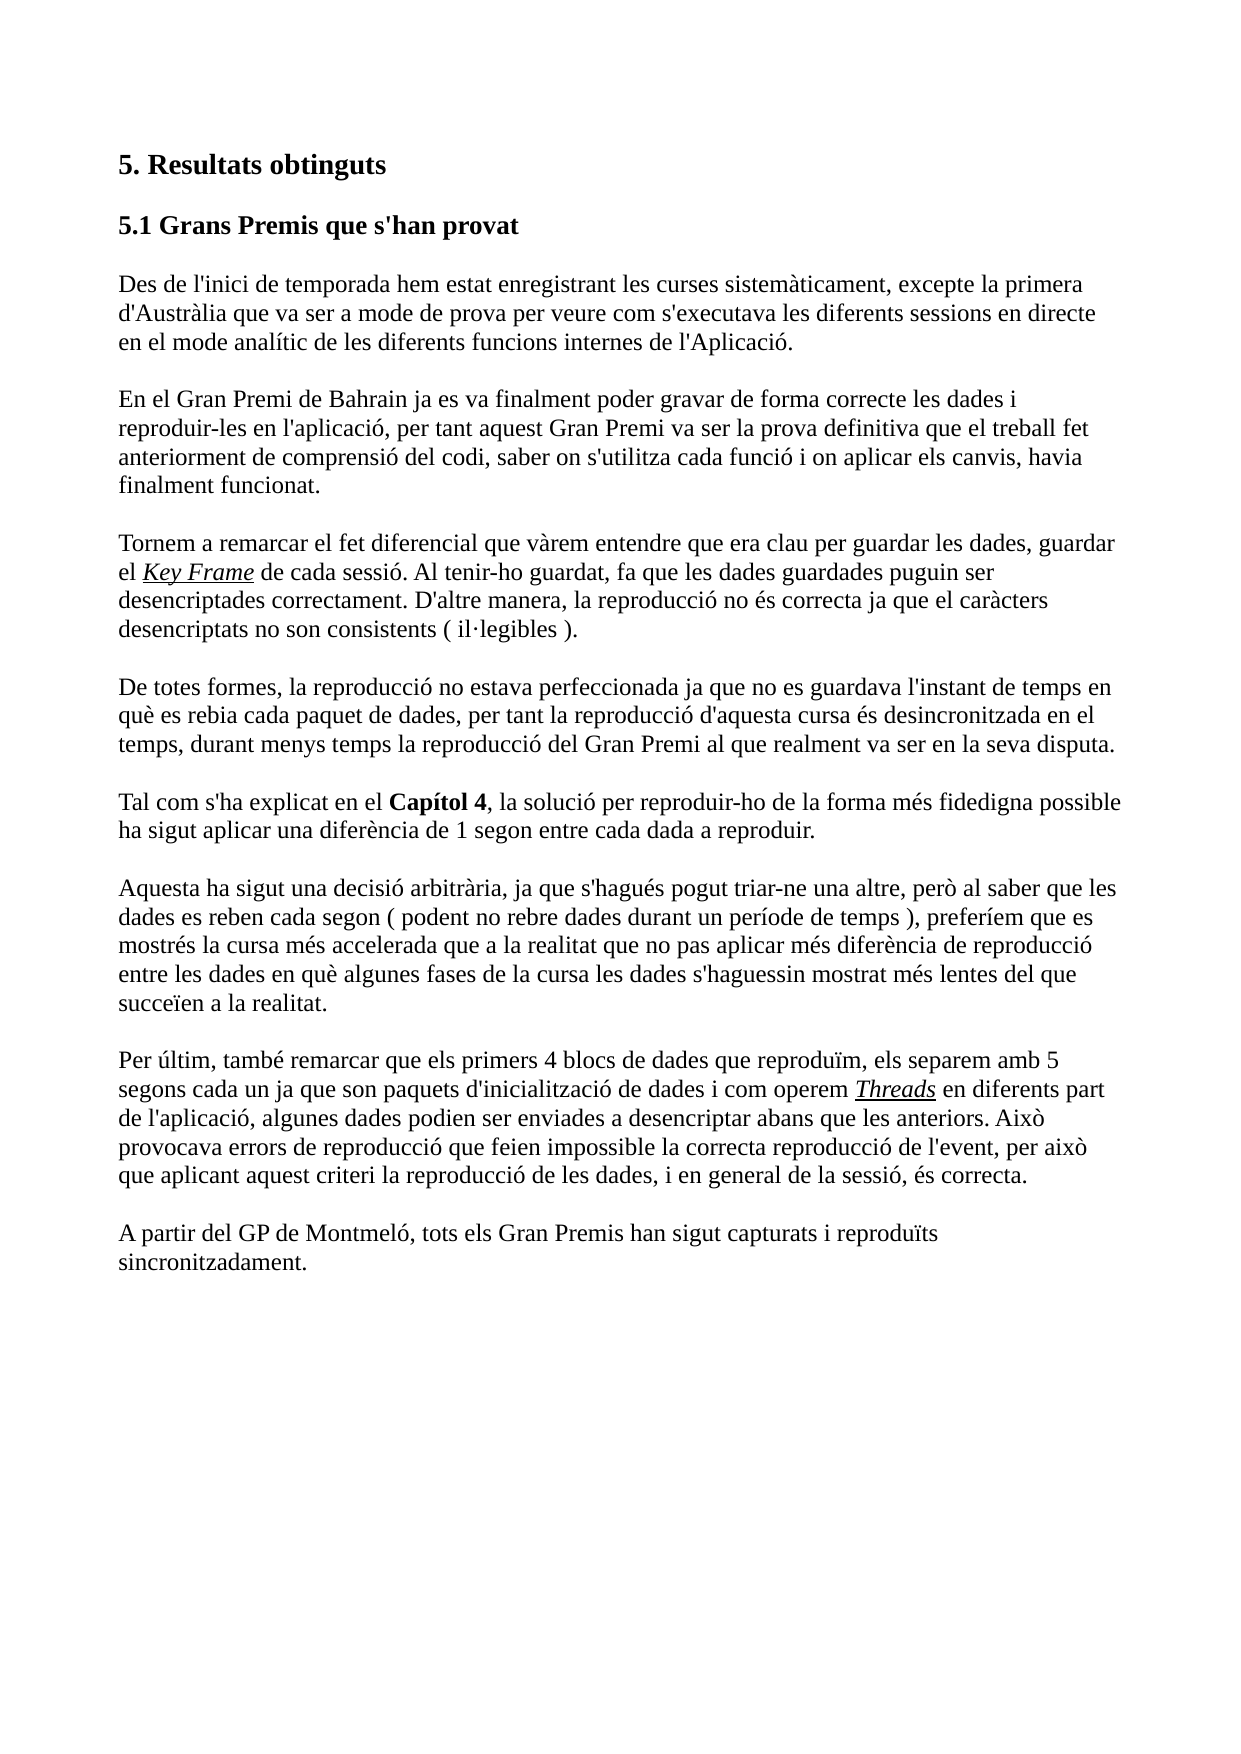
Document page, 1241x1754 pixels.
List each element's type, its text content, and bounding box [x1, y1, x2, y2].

text Des de l'inici de temporada hem estat enregistrant les curses sistemàticament, excepte la primera d'Austràlia que va ser a mode de prova per veure com s'executava les diferents sessions en directe en el mode analític de les diferents funcions internes de l'Aplicació. [118, 269, 1122, 355]
text Aquesta ha sigut una decisió arbitrària, ja que s'hagués pogut triar-ne una altre, però al saber que les dades es reben cada segon ( podent no rebre dades durant un període de temps ), preferíem que es mostrés la cursa més accelerada que a la realitat que no pas aplicar més diferència de reproducció entre les dades en què algunes fases de la cursa les dades s'haguessin mostrat més lentes del que succeïen a la realitat. [118, 873, 1122, 1017]
text Per últim, també remarcar que els primers 4 blocs de dades que reproduïm, els separem amb 5 segons cada un ja que son paquets d'inicialització de dades i com operem Threads en diferents part de l'aplicació, algunes dades podien ser enviades a desencriptar abans que les anteriors. Això provocava errors de reproducció que feien impossible la correcta reproducció de l'event, per això que aplicant aquest criteri la reproducció de les dades, i en general de la sessió, és correcta. [118, 1045, 1122, 1189]
text De totes formes, la reproducció no estava perfeccionada ja que no es guardava l'instant de temps en què es rebia cada paquet de dades, per tant la reproducció d'aquesta cursa és desincronitzada en el temps, durant menys temps la reproducció del Gran Premi al que realment va ser en la seva disputa. [118, 672, 1122, 758]
text En el Gran Premi de Bahrain ja es va finalment poder gravar de forma correcte les dades i reproduir-les en l'aplicació, per tant aquest Gran Premi va ser la prova definitiva que el treball fet anteriorment de comprensió del codi, saber on s'utilitza cada funció i on aplicar els canvis, havia finalment funcionat. [118, 384, 1122, 499]
text 5. Resultats obtinguts [118, 147, 1122, 180]
text Tal com s'ha explicat en el Capítol 4, la solució per reproduir-ho de la forma més fidedigna possible ha sigut aplicar una diferència de 1 segon entre cada dada a reproduir. [118, 787, 1122, 844]
text A partir del GP de Montmeló, tots els Gran Premis han sigut capturats i reproduïts sincronitzadament. [118, 1218, 1122, 1275]
text Tornem a remarcar el fet diferencial que vàrem entendre que era clau per guardar les dades, guardar el Key Frame de cada sessió. Al tenir-ho guardat, fa que les dades guardades puguin ser desencriptades correctament. D'altre manera, la reproducció no és correcta ja que el caràcters desencriptats no son consistents ( il·legibles ). [118, 528, 1122, 643]
text 5.1 Grans Premis que s'han provat [118, 209, 1122, 240]
